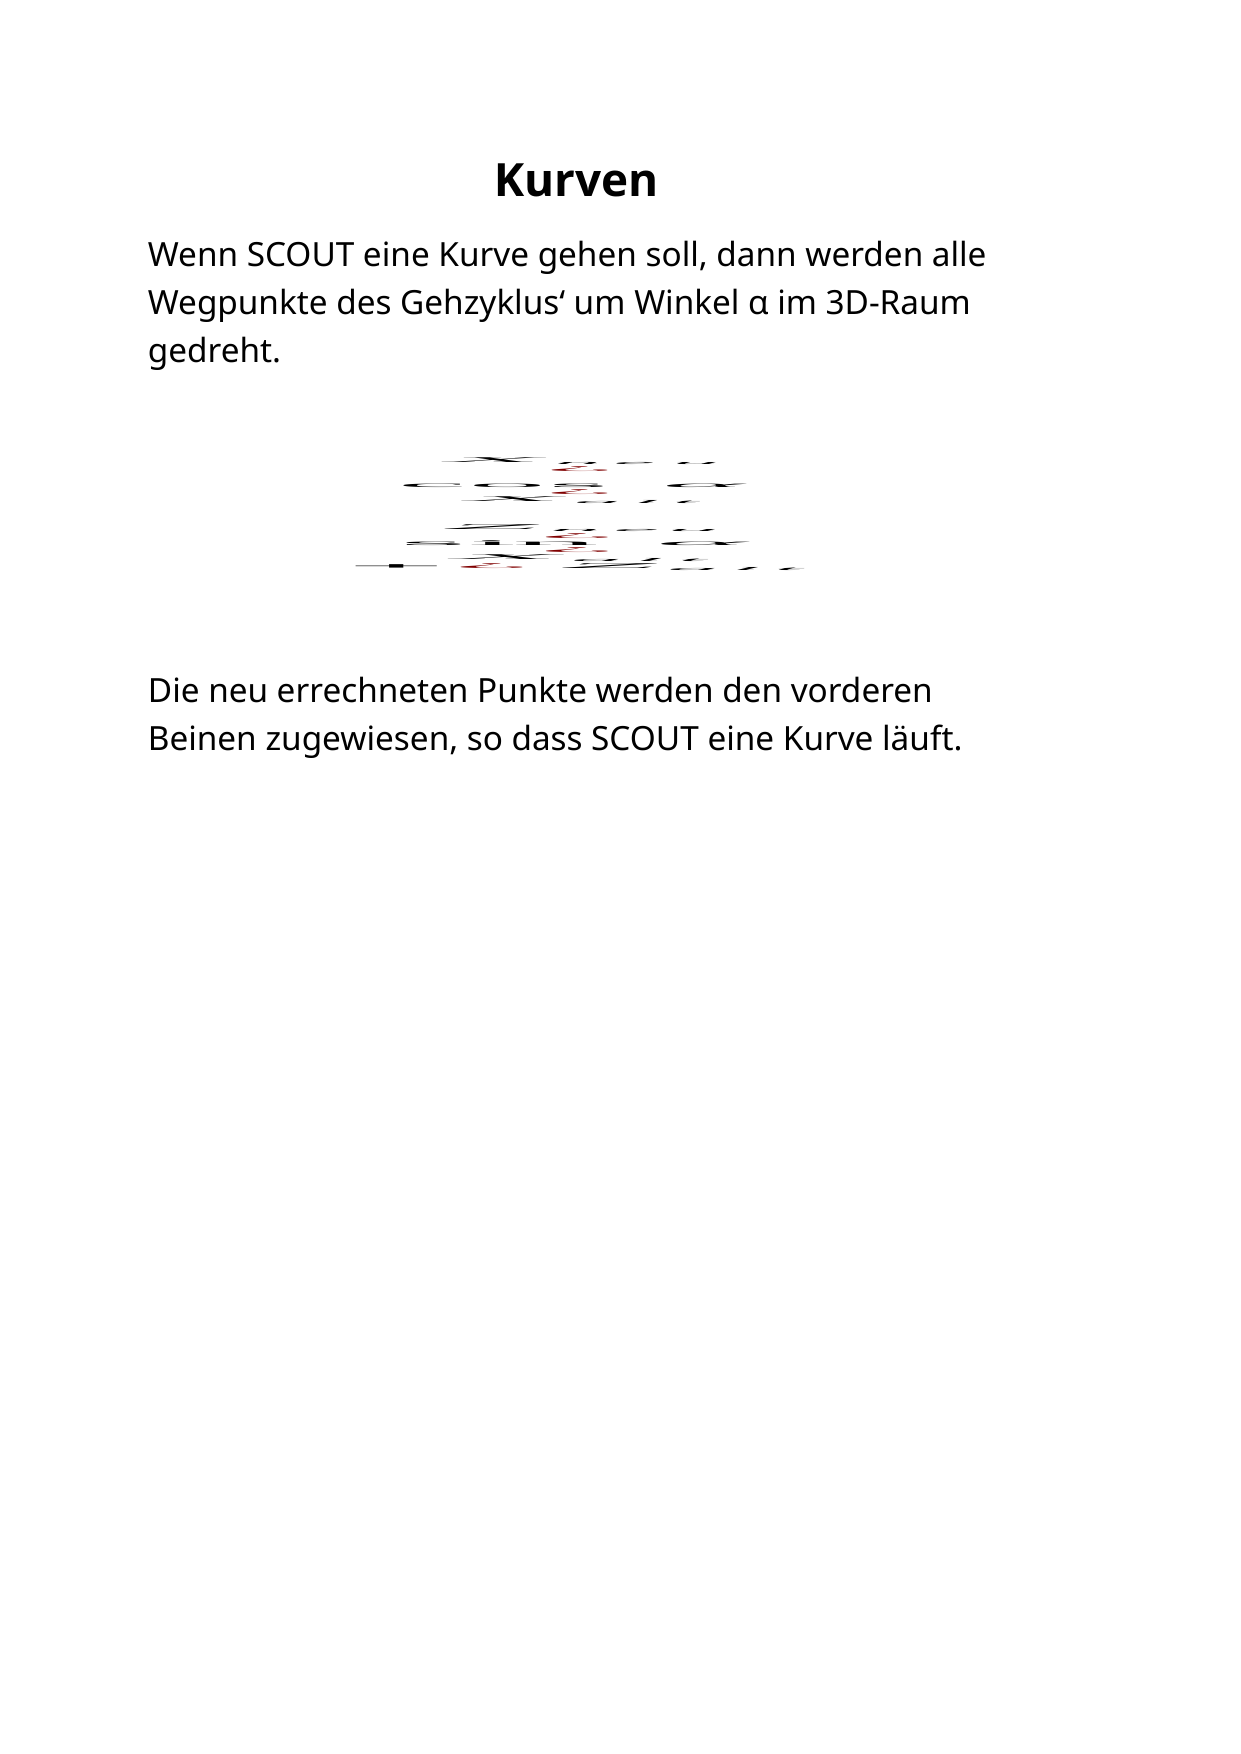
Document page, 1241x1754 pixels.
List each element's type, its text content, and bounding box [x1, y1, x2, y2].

text Wenn SCOUT eine Kurve gehen soll, dann werden alle Wegpunkte des Gehzyklus‘ um Winkel α im 3D-Raum gedreht. [148, 230, 1004, 372]
text Die neu errechneten Punkte werden den vorderen Beinen zugewiesen, so dass SCOUT eine Kurve läuft. [148, 667, 1004, 760]
text Kurven [148, 148, 1004, 210]
